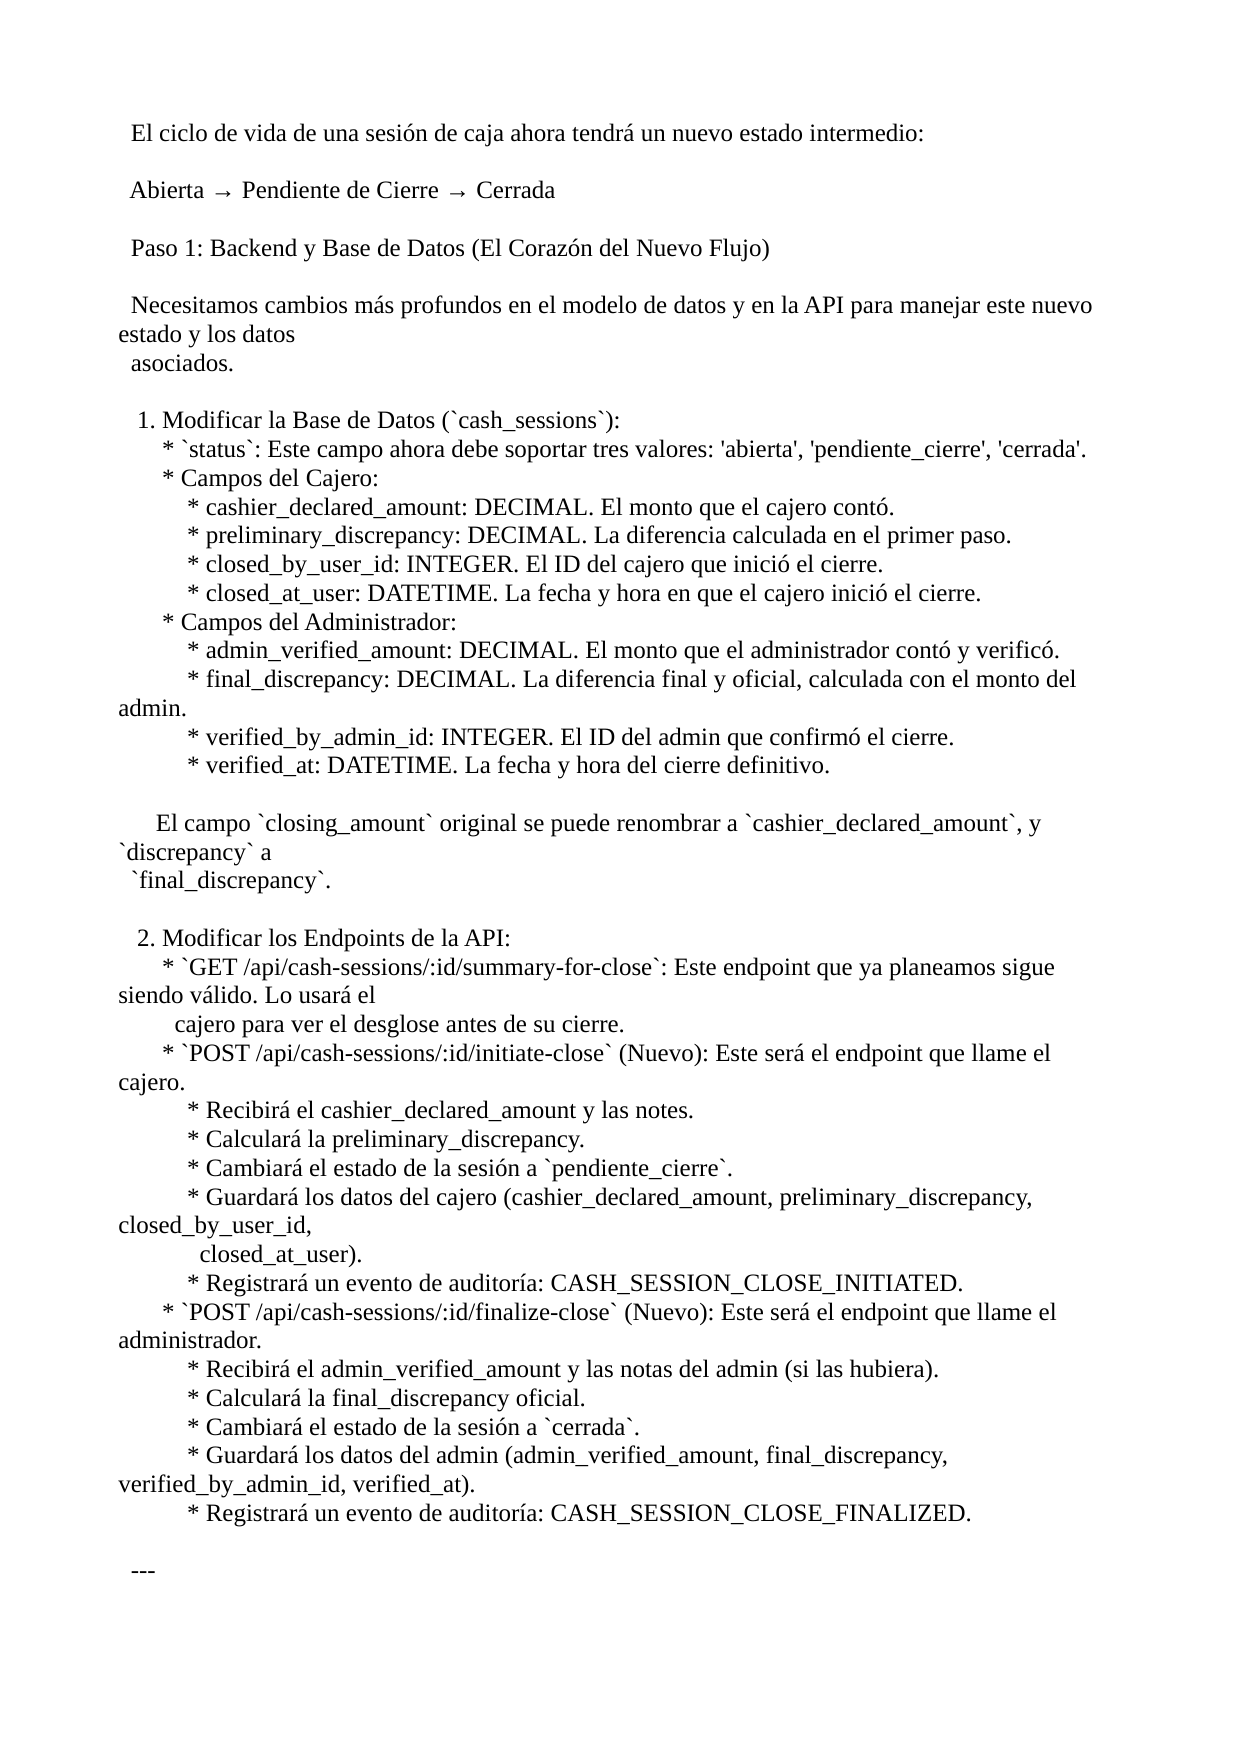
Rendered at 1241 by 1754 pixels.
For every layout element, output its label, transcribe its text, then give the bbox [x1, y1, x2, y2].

text * closed_at_user: DATETIME. La fecha y hora en que el cajero inició el cierre. [118, 578, 1122, 607]
text * verified_by_admin_id: INTEGER. El ID del admin que confirmó el cierre. [118, 722, 1122, 751]
text * Cambiará el estado de la sesión a `cerrada`. [118, 1412, 1122, 1441]
text asociados. [118, 348, 1122, 377]
text `final_discrepancy`. [118, 866, 1122, 894]
text * Guardará los datos del cajero (cashier_declared_amount, preliminary_discrepancy, closed_by_user_id, [118, 1182, 1122, 1239]
text El campo `closing_amount` original se puede renombrar a `cashier_declared_amount`, y `discrepancy` a [118, 808, 1122, 866]
text 1. Modificar la Base de Datos (`cash_sessions`): [118, 406, 1122, 434]
text * cashier_declared_amount: DECIMAL. El monto que el cajero contó. [118, 492, 1122, 521]
text * Registrará un evento de auditoría: CASH_SESSION_CLOSE_FINALIZED. [118, 1498, 1122, 1527]
text * Recibirá el admin_verified_amount y las notas del admin (si las hubiera). [118, 1354, 1122, 1383]
text El ciclo de vida de una sesión de caja ahora tendrá un nuevo estado intermedio: [118, 118, 1122, 147]
text * Registrará un evento de auditoría: CASH_SESSION_CLOSE_INITIATED. [118, 1268, 1122, 1297]
text * closed_by_user_id: INTEGER. El ID del cajero que inició el cierre. [118, 549, 1122, 578]
text * Campos del Cajero: [118, 463, 1122, 492]
text Paso 1: Backend y Base de Datos (El Corazón del Nuevo Flujo) [118, 233, 1122, 262]
text * Calculará la final_discrepancy oficial. [118, 1383, 1122, 1412]
text * verified_at: DATETIME. La fecha y hora del cierre definitivo. [118, 751, 1122, 779]
text * preliminary_discrepancy: DECIMAL. La diferencia calculada en el primer paso. [118, 521, 1122, 549]
text closed_at_user). [118, 1239, 1122, 1268]
text * `POST /api/cash-sessions/:id/finalize-close` (Nuevo): Este será el endpoint que llame el administrador. [118, 1297, 1122, 1354]
text Necesitamos cambios más profundos en el modelo de datos y en la API para manejar este nuevo estado y los datos [118, 291, 1122, 348]
text cajero para ver el desglose antes de su cierre. [118, 1009, 1122, 1038]
text * admin_verified_amount: DECIMAL. El monto que el administrador contó y verificó. [118, 636, 1122, 664]
text * Guardará los datos del admin (admin_verified_amount, final_discrepancy, verified_by_admin_id, verified_at). [118, 1441, 1122, 1498]
text * `GET /api/cash-sessions/:id/summary-for-close`: Este endpoint que ya planeamos sigue siendo válido. Lo usará el [118, 952, 1122, 1009]
text 2. Modificar los Endpoints de la API: [118, 923, 1122, 952]
text Abierta → Pendiente de Cierre → Cerrada [118, 176, 1122, 204]
text * Calculará la preliminary_discrepancy. [118, 1124, 1122, 1153]
text * Cambiará el estado de la sesión a `pendiente_cierre`. [118, 1153, 1122, 1182]
text * final_discrepancy: DECIMAL. La diferencia final y oficial, calculada con el monto del admin. [118, 664, 1122, 722]
text * `status`: Este campo ahora debe soportar tres valores: 'abierta', 'pendiente_cierre', 'cerrada'. [118, 434, 1122, 463]
text * Recibirá el cashier_declared_amount y las notes. [118, 1096, 1122, 1124]
text --- [118, 1556, 1122, 1584]
text * `POST /api/cash-sessions/:id/initiate-close` (Nuevo): Este será el endpoint que llame el cajero. [118, 1038, 1122, 1096]
text * Campos del Administrador: [118, 607, 1122, 636]
